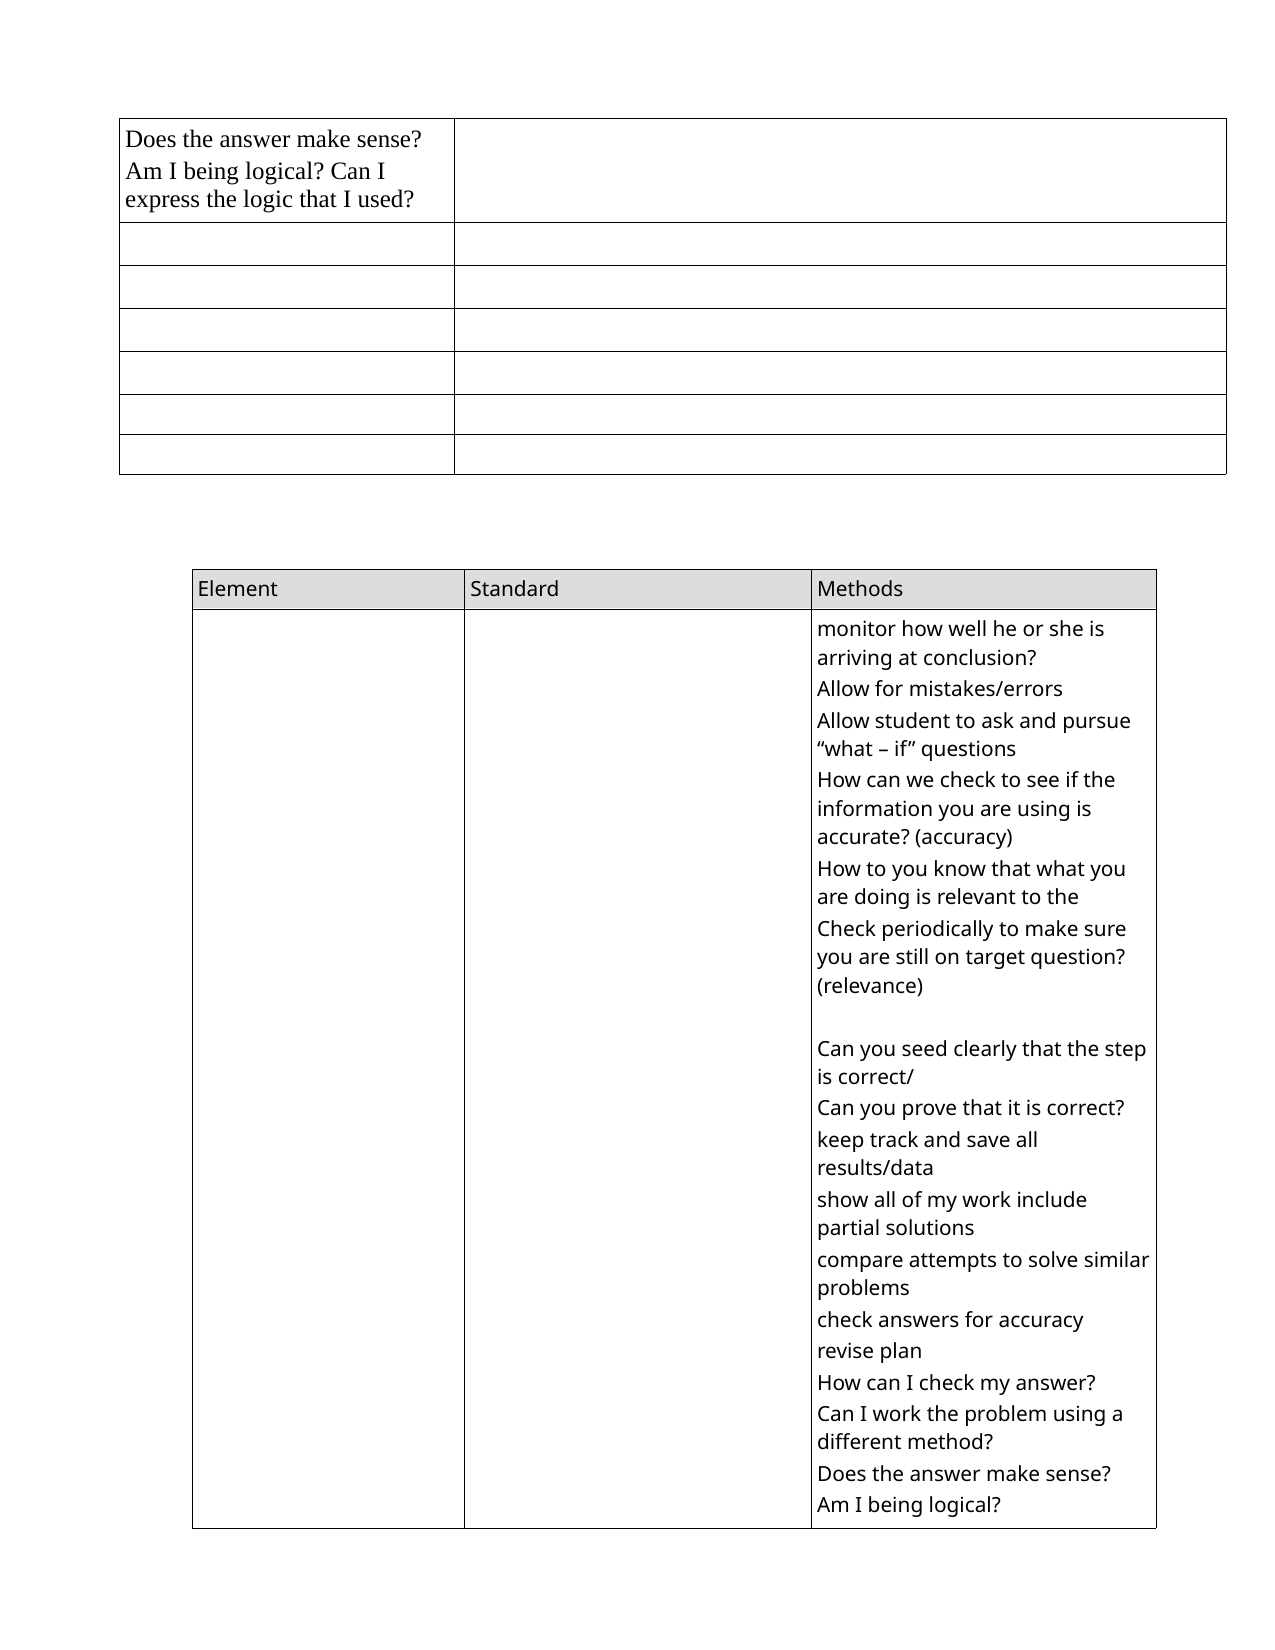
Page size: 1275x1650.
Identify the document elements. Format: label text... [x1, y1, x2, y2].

table_cell Does the answer make sense? Am I being logical? Can I express the logic that I used? [120, 119, 454, 222]
table_cell [465, 610, 811, 1528]
table_cell monitor how well he or she is arriving at conclusion? Allow for mistakes/errors Allow student to ask and pursue “what – if” questions How can we check to see if the information you are using is accurate? (accuracy) How to you know that what you are doing is relevant to the Check periodically to make sure you are still on target question? (relevance) Can you seed clearly that the step is correct/ Can you prove that it is correct? keep track and save all results/data show all of my work include partial solutions compare attempts to solve similar problems check answers for accuracy revise plan How can I check my answer? Can I work the problem using a different method? Does the answer make sense? Am I being logical? [812, 610, 1156, 1528]
table_cell [455, 223, 1226, 265]
table_cell [455, 309, 1226, 351]
table_cell [455, 266, 1226, 308]
table_cell [120, 352, 454, 394]
table_header Methods [812, 570, 1156, 608]
table_cell [120, 223, 454, 265]
table_cell [120, 395, 454, 434]
table_cell [193, 610, 464, 1528]
table_cell [455, 435, 1226, 474]
table_cell [120, 266, 454, 308]
table_cell [120, 309, 454, 351]
table_cell [120, 435, 454, 474]
table_header Element [193, 570, 464, 608]
table_header Standard [465, 570, 811, 608]
table_cell [455, 119, 1226, 222]
table_cell [455, 395, 1226, 434]
table_cell [455, 352, 1226, 394]
